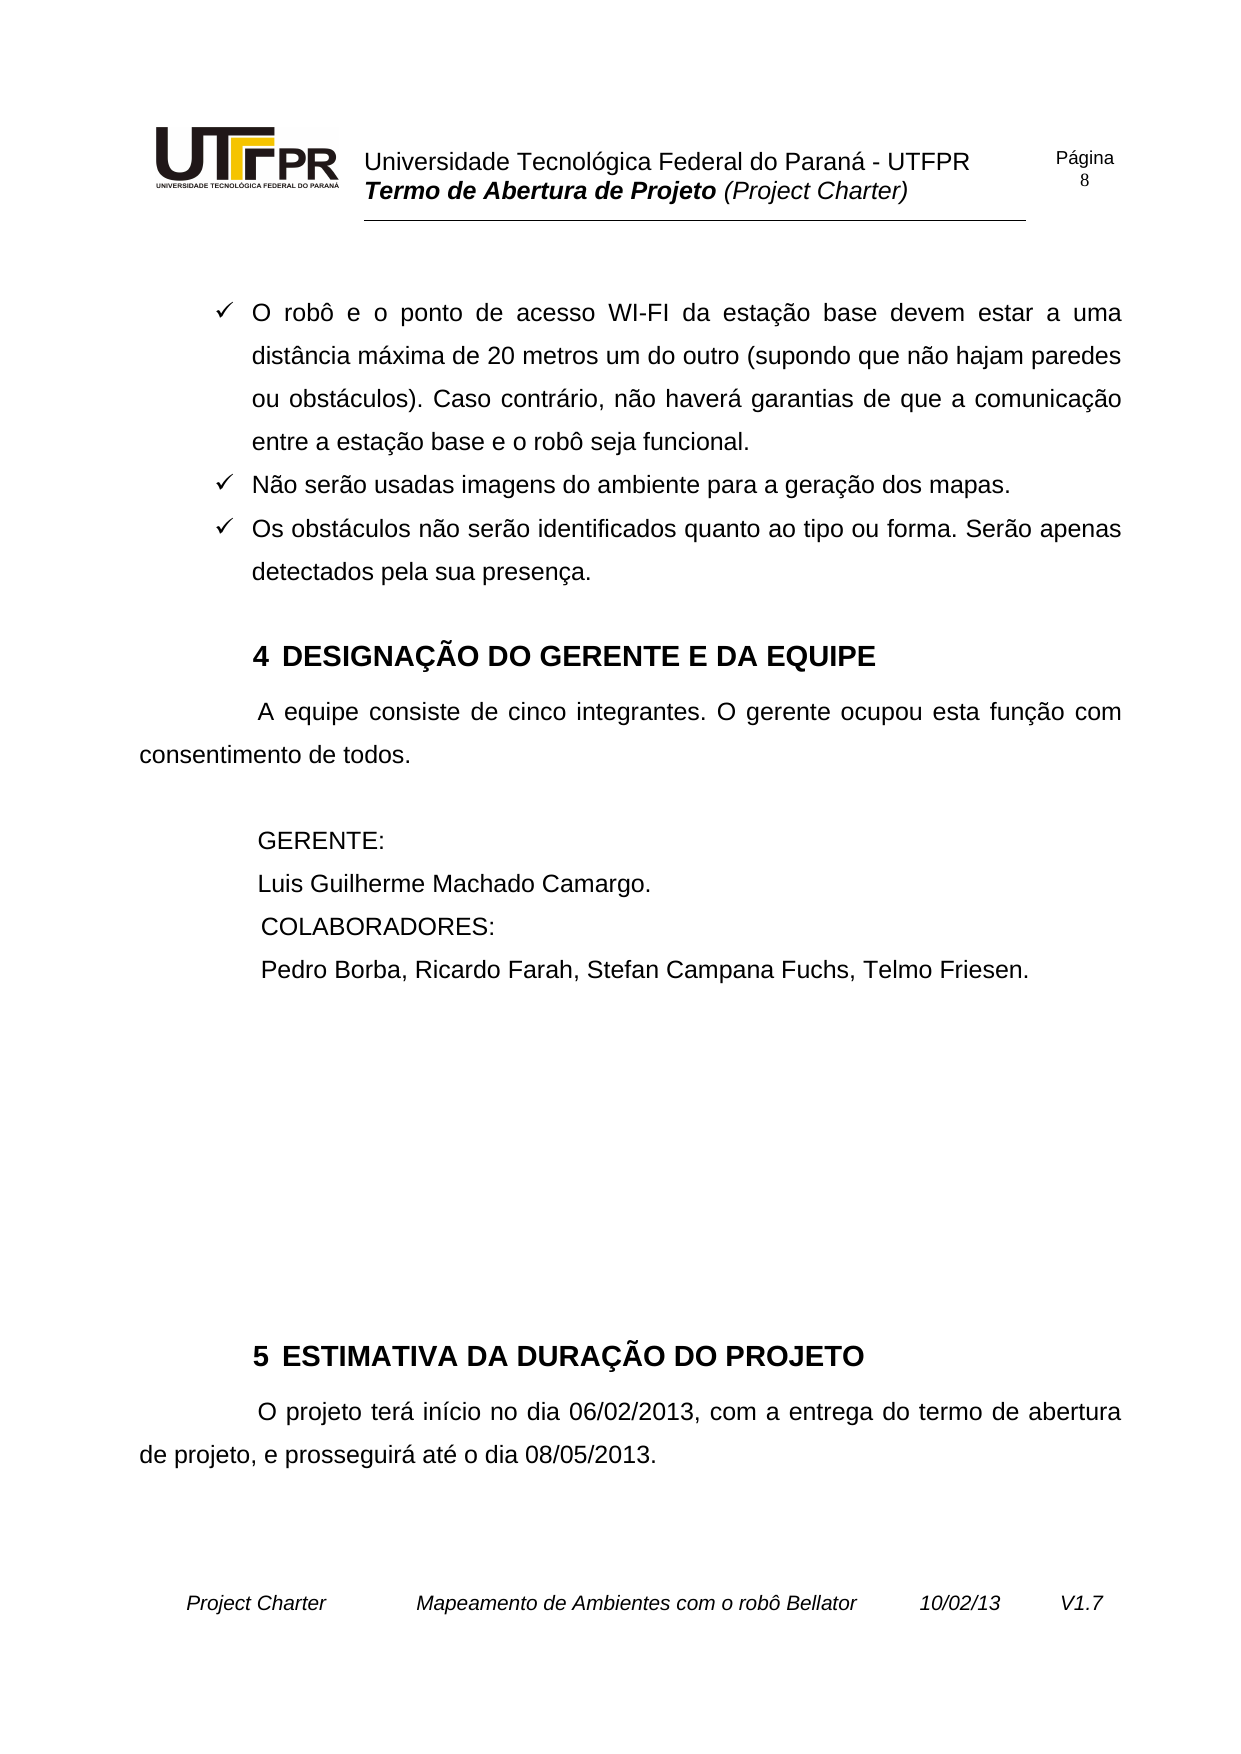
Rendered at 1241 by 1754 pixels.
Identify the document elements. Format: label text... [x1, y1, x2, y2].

text Pedro Borba, Ricardo Farah, Stefan Campana Fuchs, Telmo Friesen. [196, 955, 1123, 984]
text COLABORADORES: [196, 912, 1123, 941]
subtitle Estimativa da Duração do Projeto [236, 1339, 1123, 1373]
text O projeto terá início no dia 06/02/2013, com a entrega do termo de abertura de projeto, e prosseguirá até o dia 08/05/2013. [139, 1397, 1123, 1468]
list Não serão usadas imagens do ambiente para a geração dos mapas. [214, 471, 1123, 499]
text A equipe consiste de cinco integrantes. O gerente ocupou esta função com consentimento de todos. [139, 696, 1123, 768]
list O robô e o ponto de acesso WI-FI da estação base devem estar a uma distância máxima de 20 metros um do outro (supondo que não hajam paredes ou obstáculos). Caso contrário, não haverá garantias de que a comunicação entre a estação base e o robô seja funcional. [214, 298, 1123, 456]
subtitle Designação do Gerente e da Equipe [236, 639, 1123, 673]
picture [155, 127, 339, 189]
list Os obstáculos não serão identificados quanto ao tipo ou forma. Serão apenas detectados pela sua presença. [214, 514, 1123, 586]
text Luis Guilherme Machado Camargo. [139, 869, 1123, 898]
text GERENTE: [139, 826, 1123, 854]
